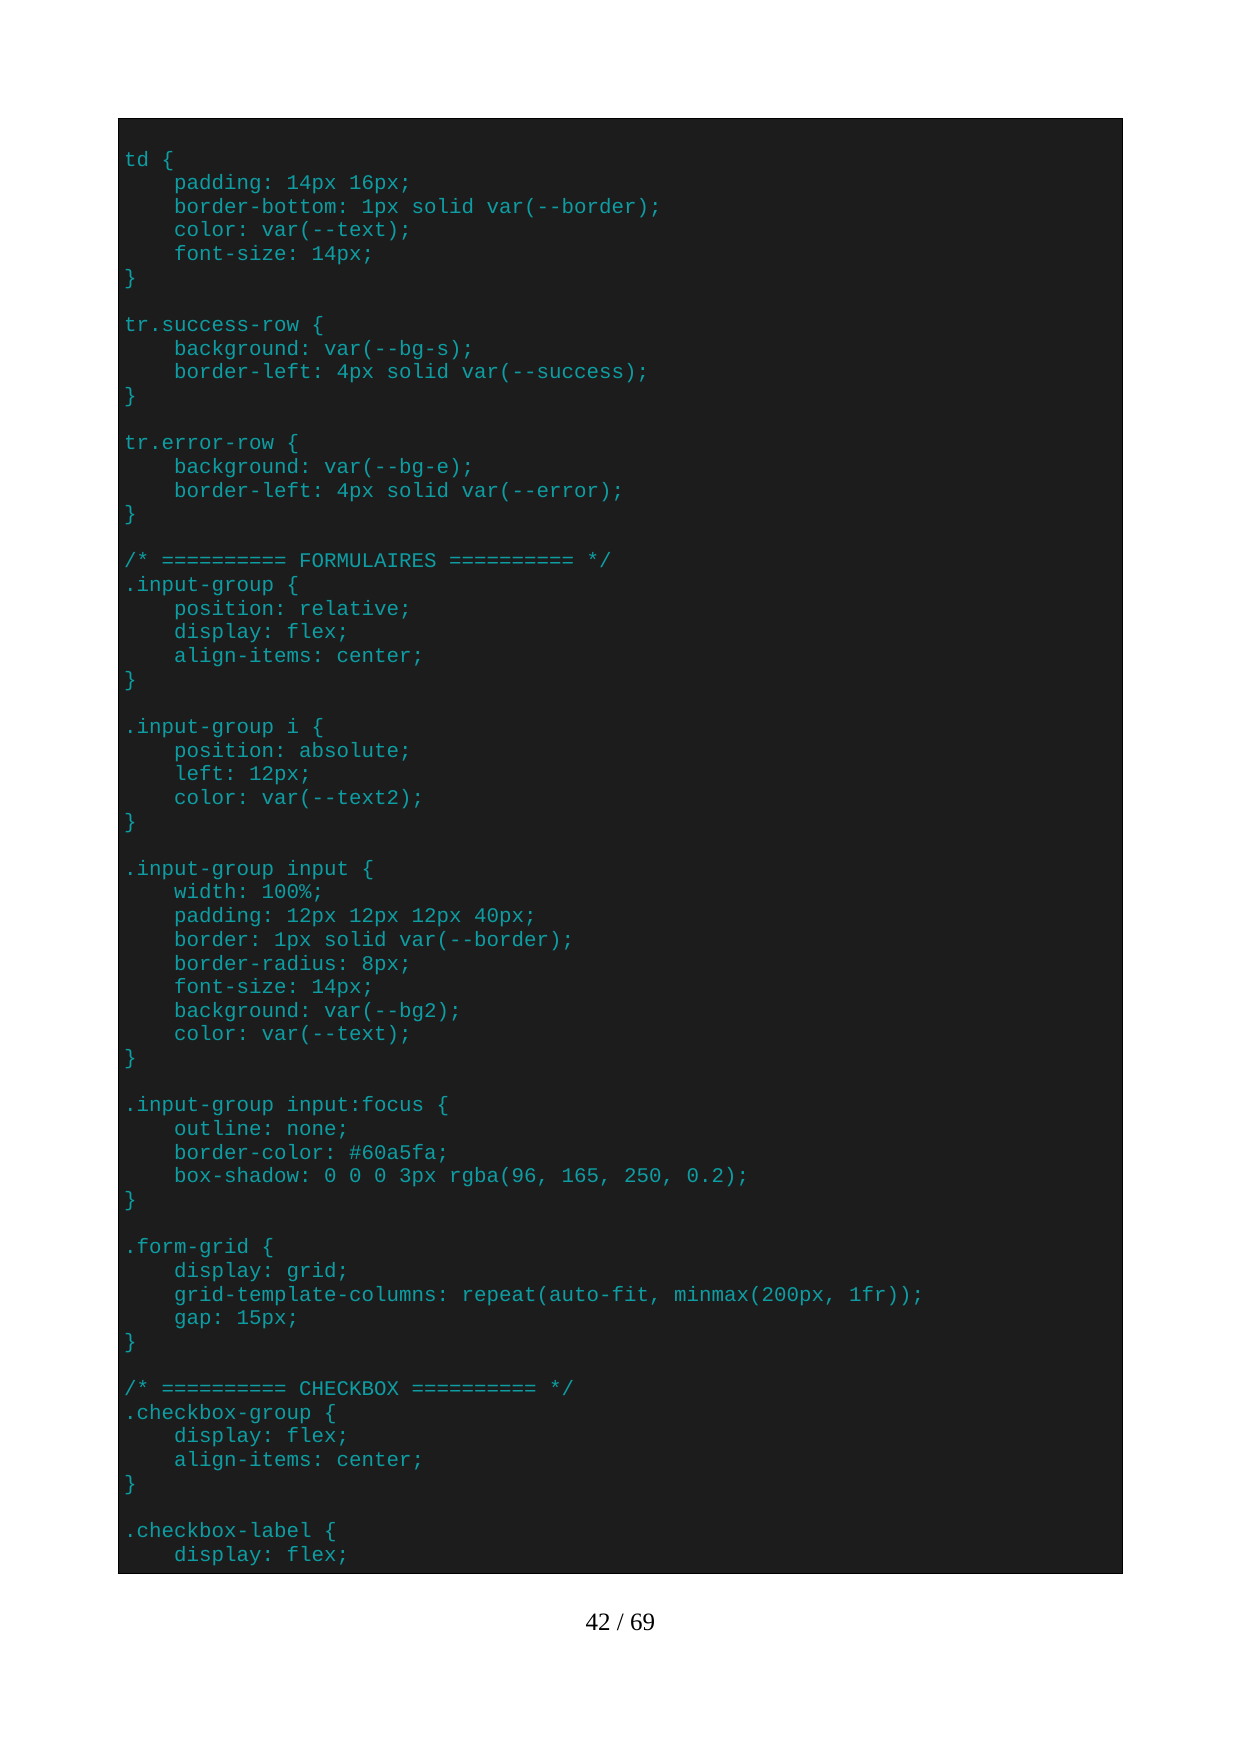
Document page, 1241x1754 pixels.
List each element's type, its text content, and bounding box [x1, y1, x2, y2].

table_header td { padding: 14px 16px; border-bottom: 1px solid var(--border); color: var(--text); font-size: 14px; } tr.success-row { background: var(--bg-s); border-left: 4px solid var(--success); } tr.error-row { background: var(--bg-e); border-left: 4px solid var(--error); } /* ========== FORMULAIRES ========== */ .input-group { position: relative; display: flex; align-items: center; } .input-group i { position: absolute; left: 12px; color: var(--text2); } .input-group input { width: 100%; padding: 12px 12px 12px 40px; border: 1px solid var(--border); border-radius: 8px; font-size: 14px; background: var(--bg2); color: var(--text); } .input-group input:focus { outline: none; border-color: #60a5fa; box-shadow: 0 0 0 3px rgba(96, 165, 250, 0.2); } .form-grid { display: grid; grid-template-columns: repeat(auto-fit, minmax(200px, 1fr)); gap: 15px; } /* ========== CHECKBOX ========== */ .checkbox-group { display: flex; align-items: center; } .checkbox-label { display: flex; [119, 119, 1122, 1573]
